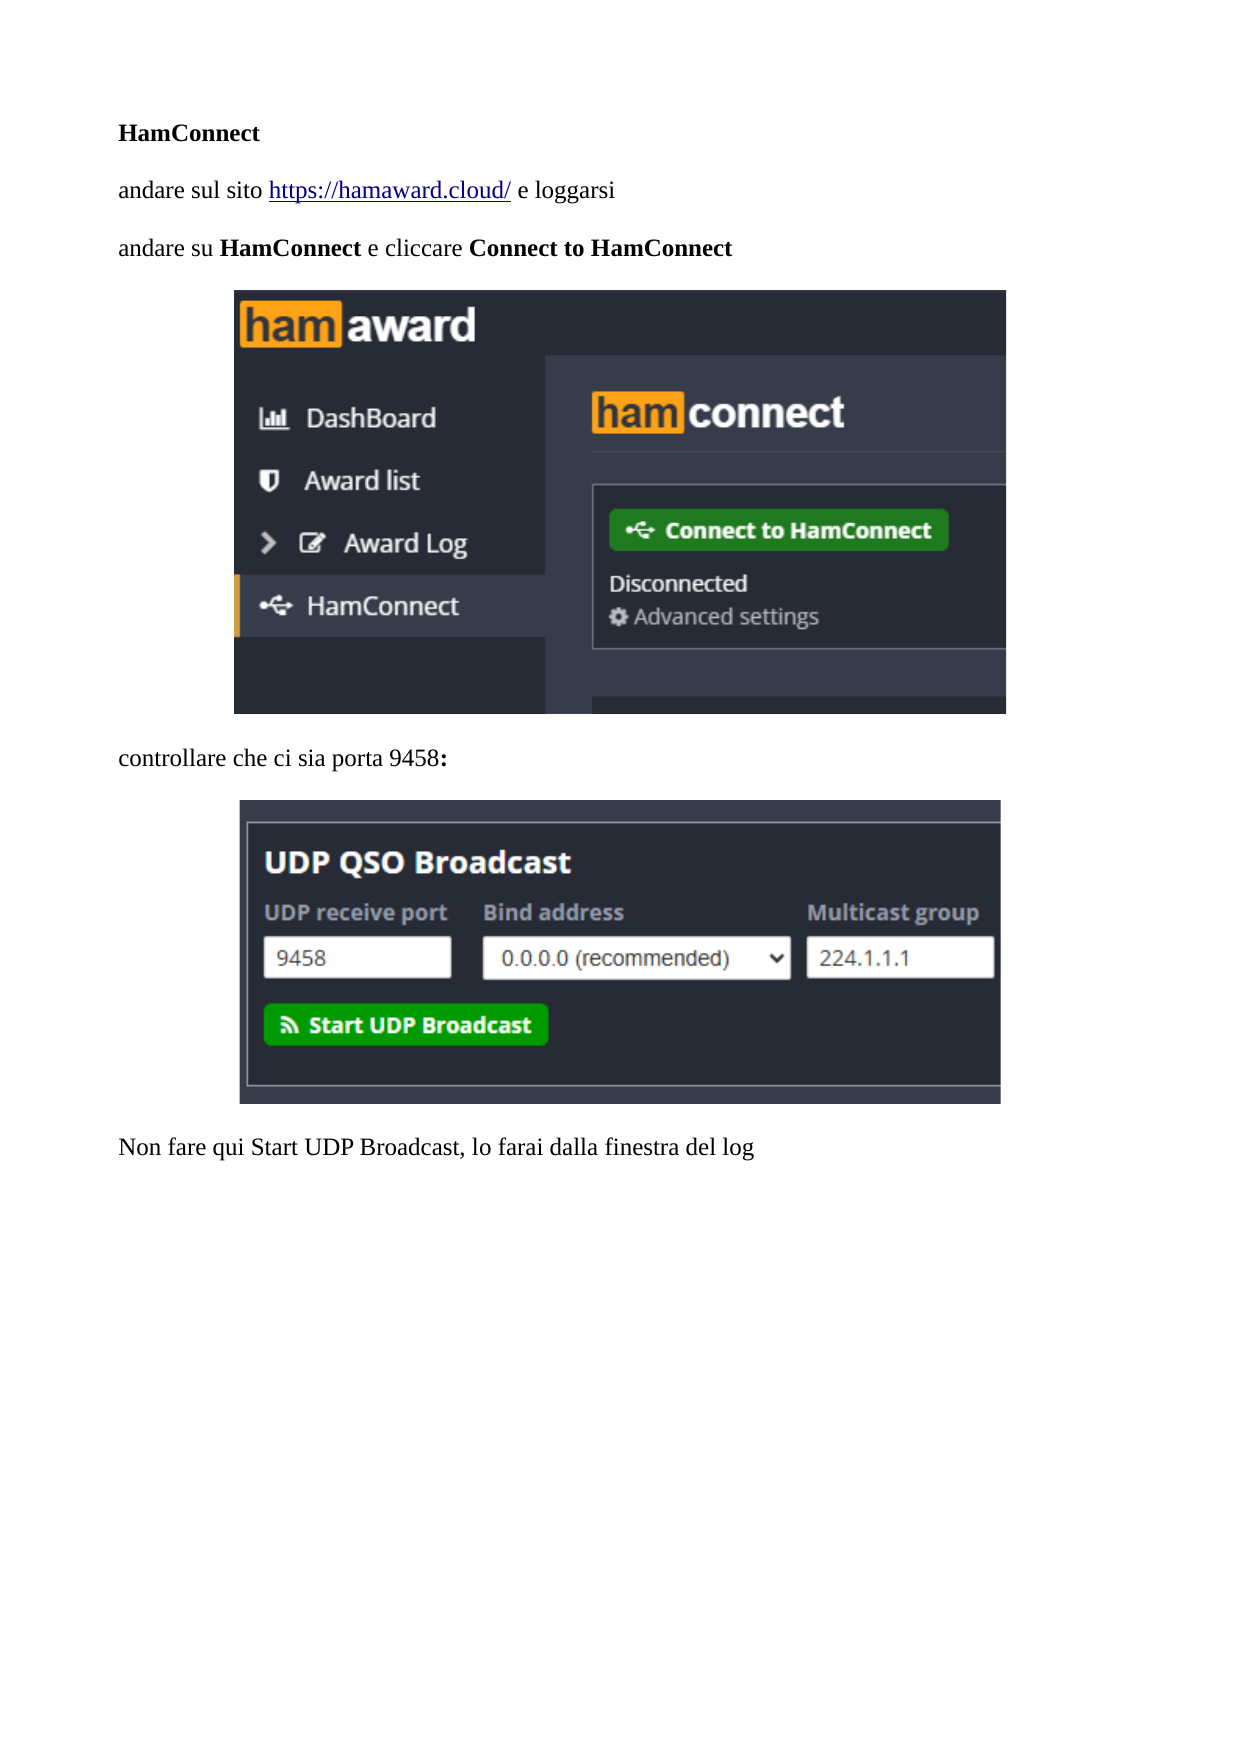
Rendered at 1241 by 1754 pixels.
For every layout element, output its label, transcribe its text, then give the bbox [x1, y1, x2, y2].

text controllare che ci sia porta 9458: [118, 743, 1122, 772]
picture [239, 800, 1001, 1104]
picture [234, 290, 1007, 714]
text andare su HamConnect e cliccare Connect to HamConnect [118, 233, 1122, 262]
text HamConnect [118, 118, 1122, 147]
text andare sul sito https://hamaward.cloud/ e loggarsi [118, 176, 1122, 204]
text Non fare qui Start UDP Broadcast, lo farai dalla finestra del log [118, 1132, 1122, 1161]
